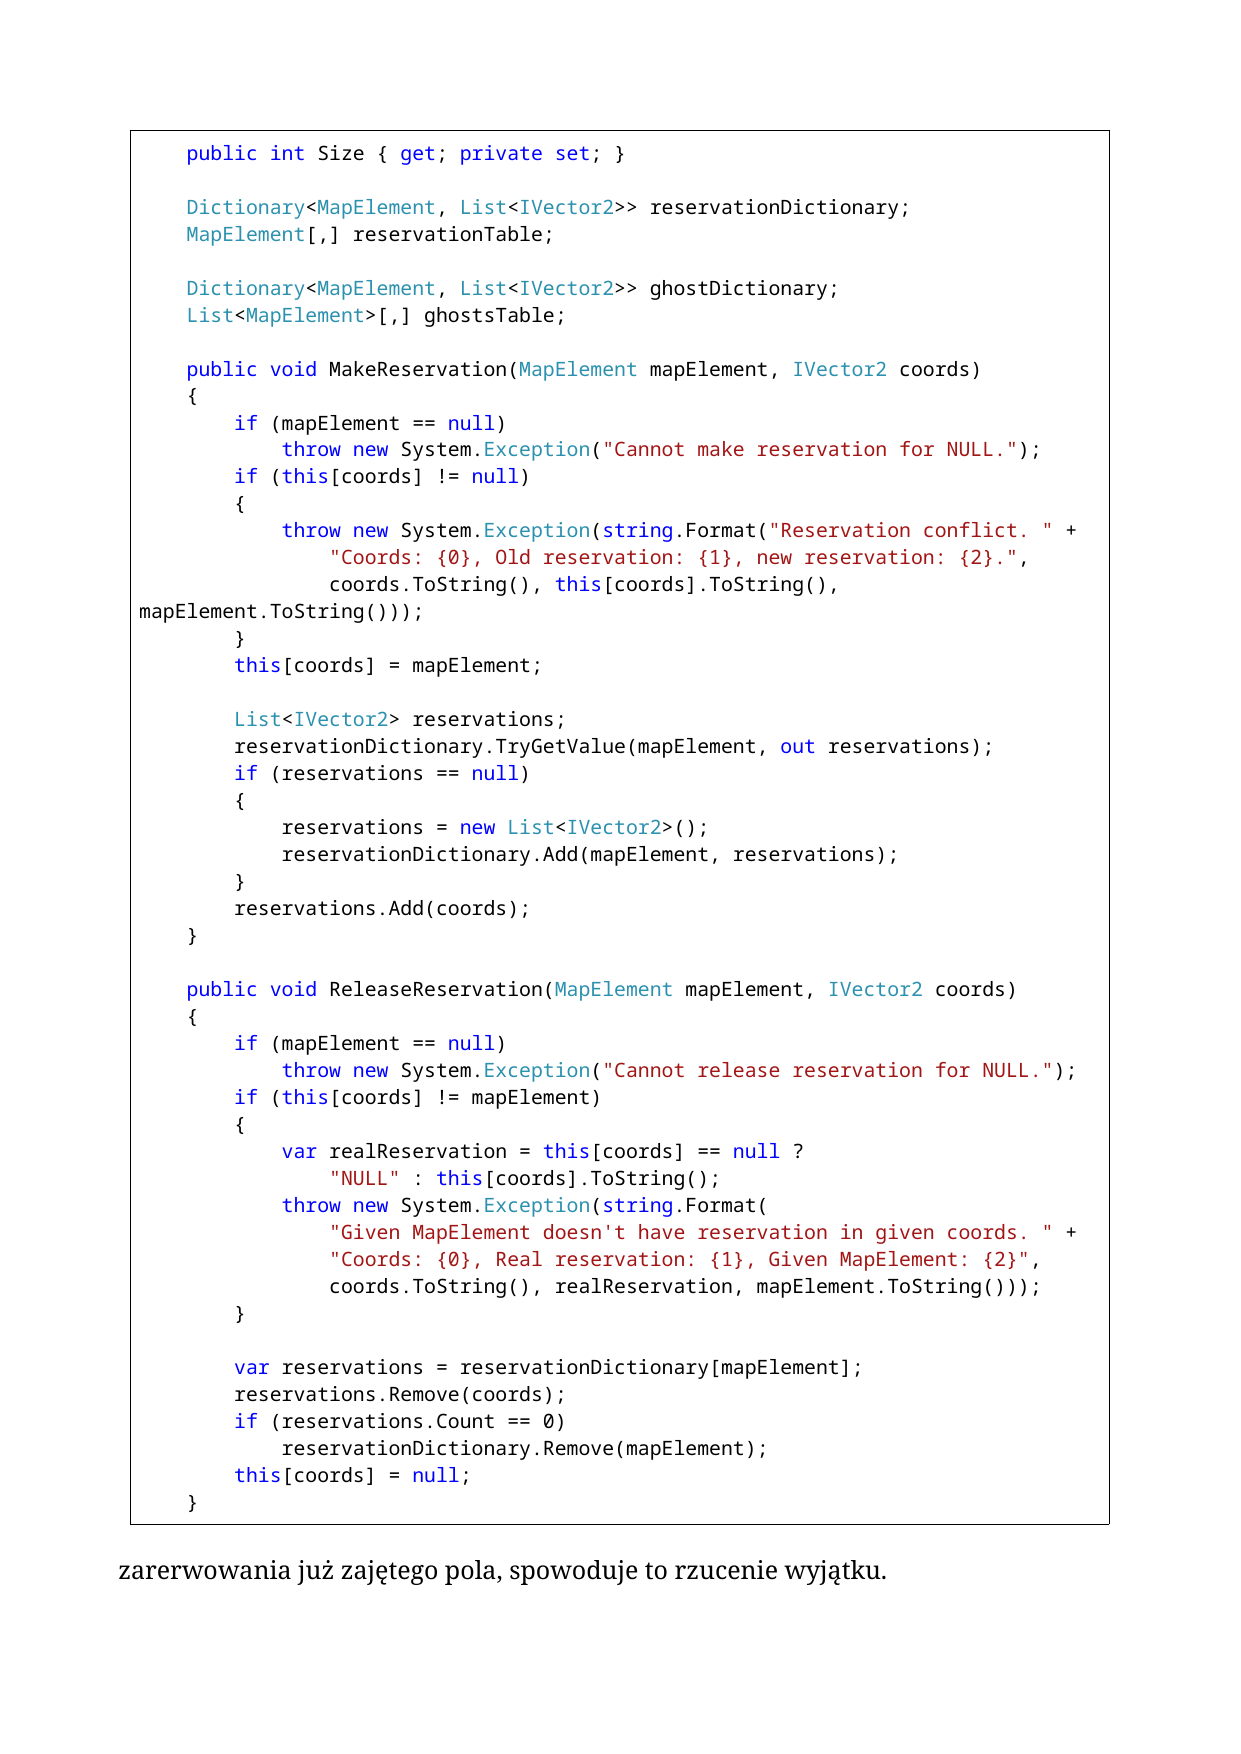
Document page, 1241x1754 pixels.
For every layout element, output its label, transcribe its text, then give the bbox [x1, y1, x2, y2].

text coords.ToString(), realReservation, mapElement.ToString())); [139, 1272, 1100, 1299]
text reservationDictionary.Add(mapElement, reservations); [139, 840, 1100, 867]
text throw new System.Exception(string.Format("Reservation conflict. " + [139, 517, 1100, 544]
text { [139, 1110, 1100, 1137]
text public void ReleaseReservation(MapElement mapElement, IVector2 coords) [139, 975, 1100, 1002]
text var realReservation = this[coords] == null ? [139, 1137, 1100, 1164]
text this[coords] = mapElement; [139, 652, 1100, 678]
text { [139, 382, 1100, 409]
text Dictionary<MapElement, List<IVector2>> ghostDictionary; [139, 274, 1100, 301]
text List<IVector2> reservations; [139, 706, 1100, 732]
text List<MapElement>[,] ghostsTable; [139, 301, 1100, 328]
text { [139, 490, 1100, 517]
text "Given MapElement doesn't have reservation in given coords. " + [139, 1218, 1100, 1245]
text throw new System.Exception(string.Format( [139, 1191, 1100, 1218]
text reservations.Add(coords); [139, 894, 1100, 921]
text Dictionary<MapElement, List<IVector2>> reservationDictionary; [139, 193, 1100, 220]
text } [139, 867, 1100, 894]
text "Coords: {0}, Old reservation: {1}, new reservation: {2}.", [139, 544, 1100, 571]
text throw new System.Exception("Cannot release reservation for NULL."); [139, 1056, 1100, 1083]
text "NULL" : this[coords].ToString(); [139, 1164, 1100, 1191]
text { [139, 1002, 1100, 1029]
text if (this[coords] != null) [139, 463, 1100, 490]
text { [139, 786, 1100, 813]
text "Coords: {0}, Real reservation: {1}, Given MapElement: {2}", [139, 1245, 1100, 1272]
text reservationDictionary.TryGetValue(mapElement, out reservations); [139, 732, 1100, 759]
text reservations.Remove(coords); [139, 1380, 1100, 1407]
text var reservations = reservationDictionary[mapElement]; [139, 1353, 1100, 1380]
text if (reservations == null) [139, 759, 1100, 786]
text } [139, 624, 1100, 652]
text } [139, 1488, 1100, 1515]
text } [139, 921, 1100, 948]
text if (reservations.Count == 0) [139, 1407, 1100, 1434]
text zarerwowania już zajętego pola, spowoduje to rzucenie wyjątku. [118, 118, 1122, 1587]
text coords.ToString(), this[coords].ToString(), mapElement.ToString())); [139, 571, 1100, 624]
text public void MakeReservation(MapElement mapElement, IVector2 coords) [139, 355, 1100, 382]
text throw new System.Exception("Cannot make reservation for NULL."); [139, 436, 1100, 463]
text if (this[coords] != mapElement) [139, 1083, 1100, 1110]
text } [139, 1299, 1100, 1326]
text MapElement[,] reservationTable; [139, 220, 1100, 247]
text reservationDictionary.Remove(mapElement); [139, 1434, 1100, 1461]
text public int Size { get; private set; } [139, 139, 1100, 166]
text reservations = new List<IVector2>(); [139, 813, 1100, 840]
text this[coords] = null; [139, 1461, 1100, 1488]
text if (mapElement == null) [139, 1029, 1100, 1056]
text if (mapElement == null) [139, 409, 1100, 436]
